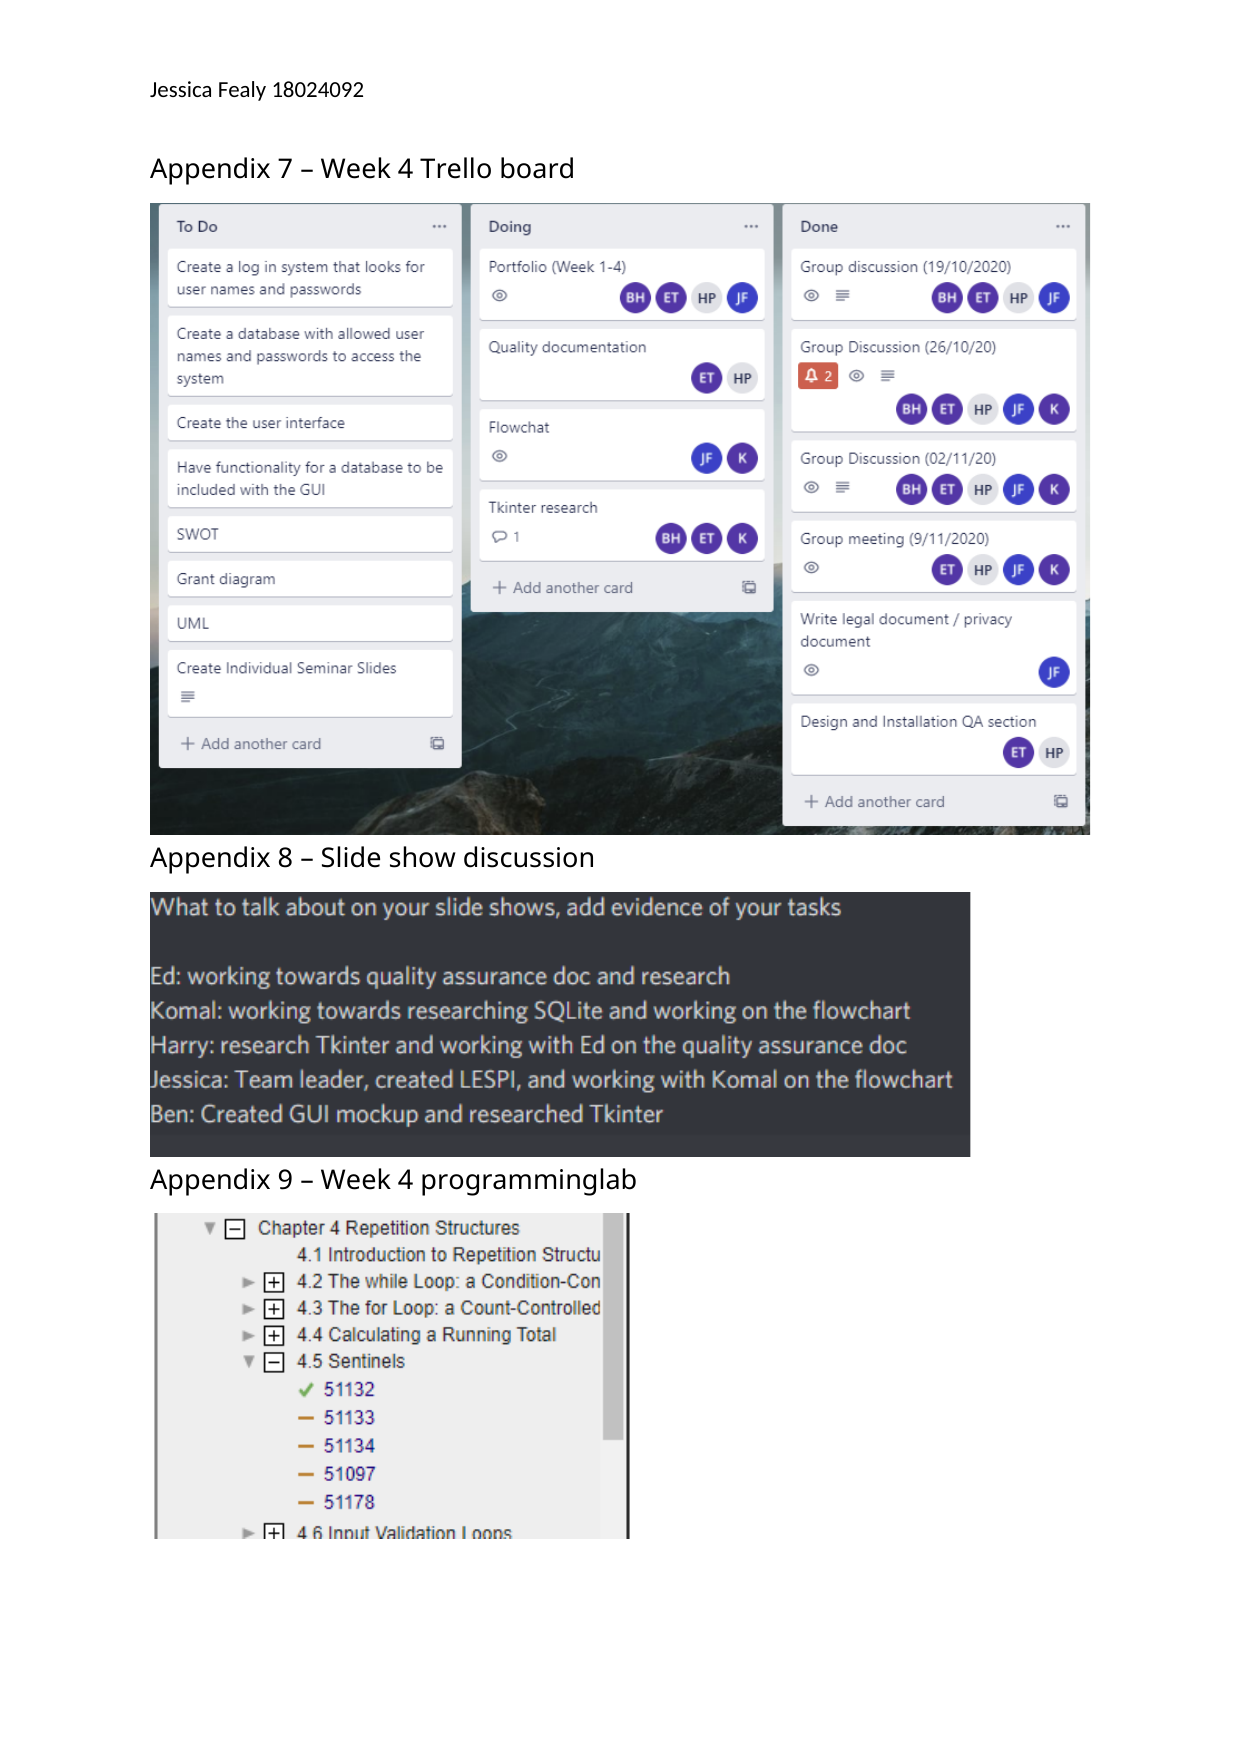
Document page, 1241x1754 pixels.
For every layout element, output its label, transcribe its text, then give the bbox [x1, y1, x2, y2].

subtitle Appendix 9 – Week 4 programminglab [150, 1160, 1090, 1197]
subtitle Appendix 8 – Slide show discussion [150, 839, 1090, 876]
subtitle Appendix 7 – Week 4 Trello board [150, 150, 1090, 187]
